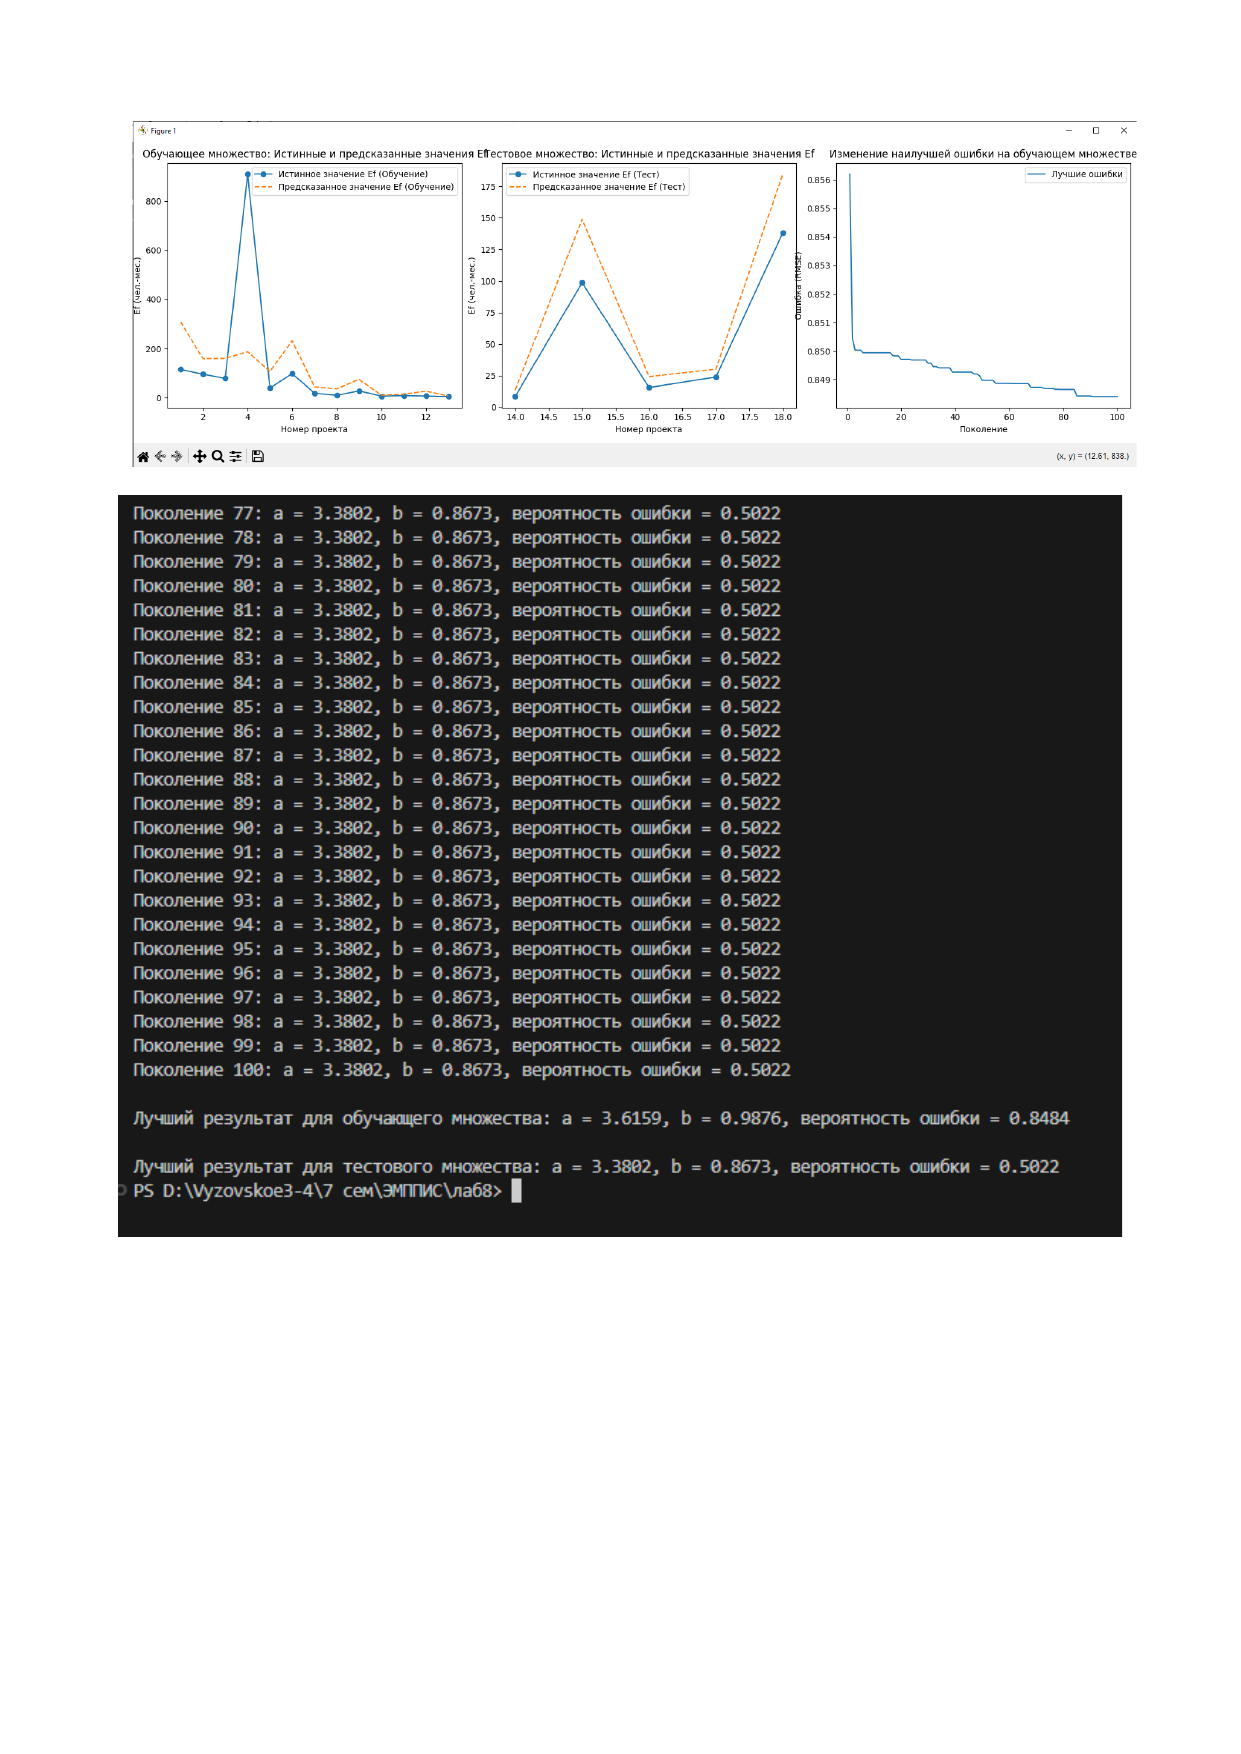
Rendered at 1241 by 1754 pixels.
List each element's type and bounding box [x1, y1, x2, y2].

picture [132, 121, 1137, 467]
picture [118, 495, 1123, 1237]
